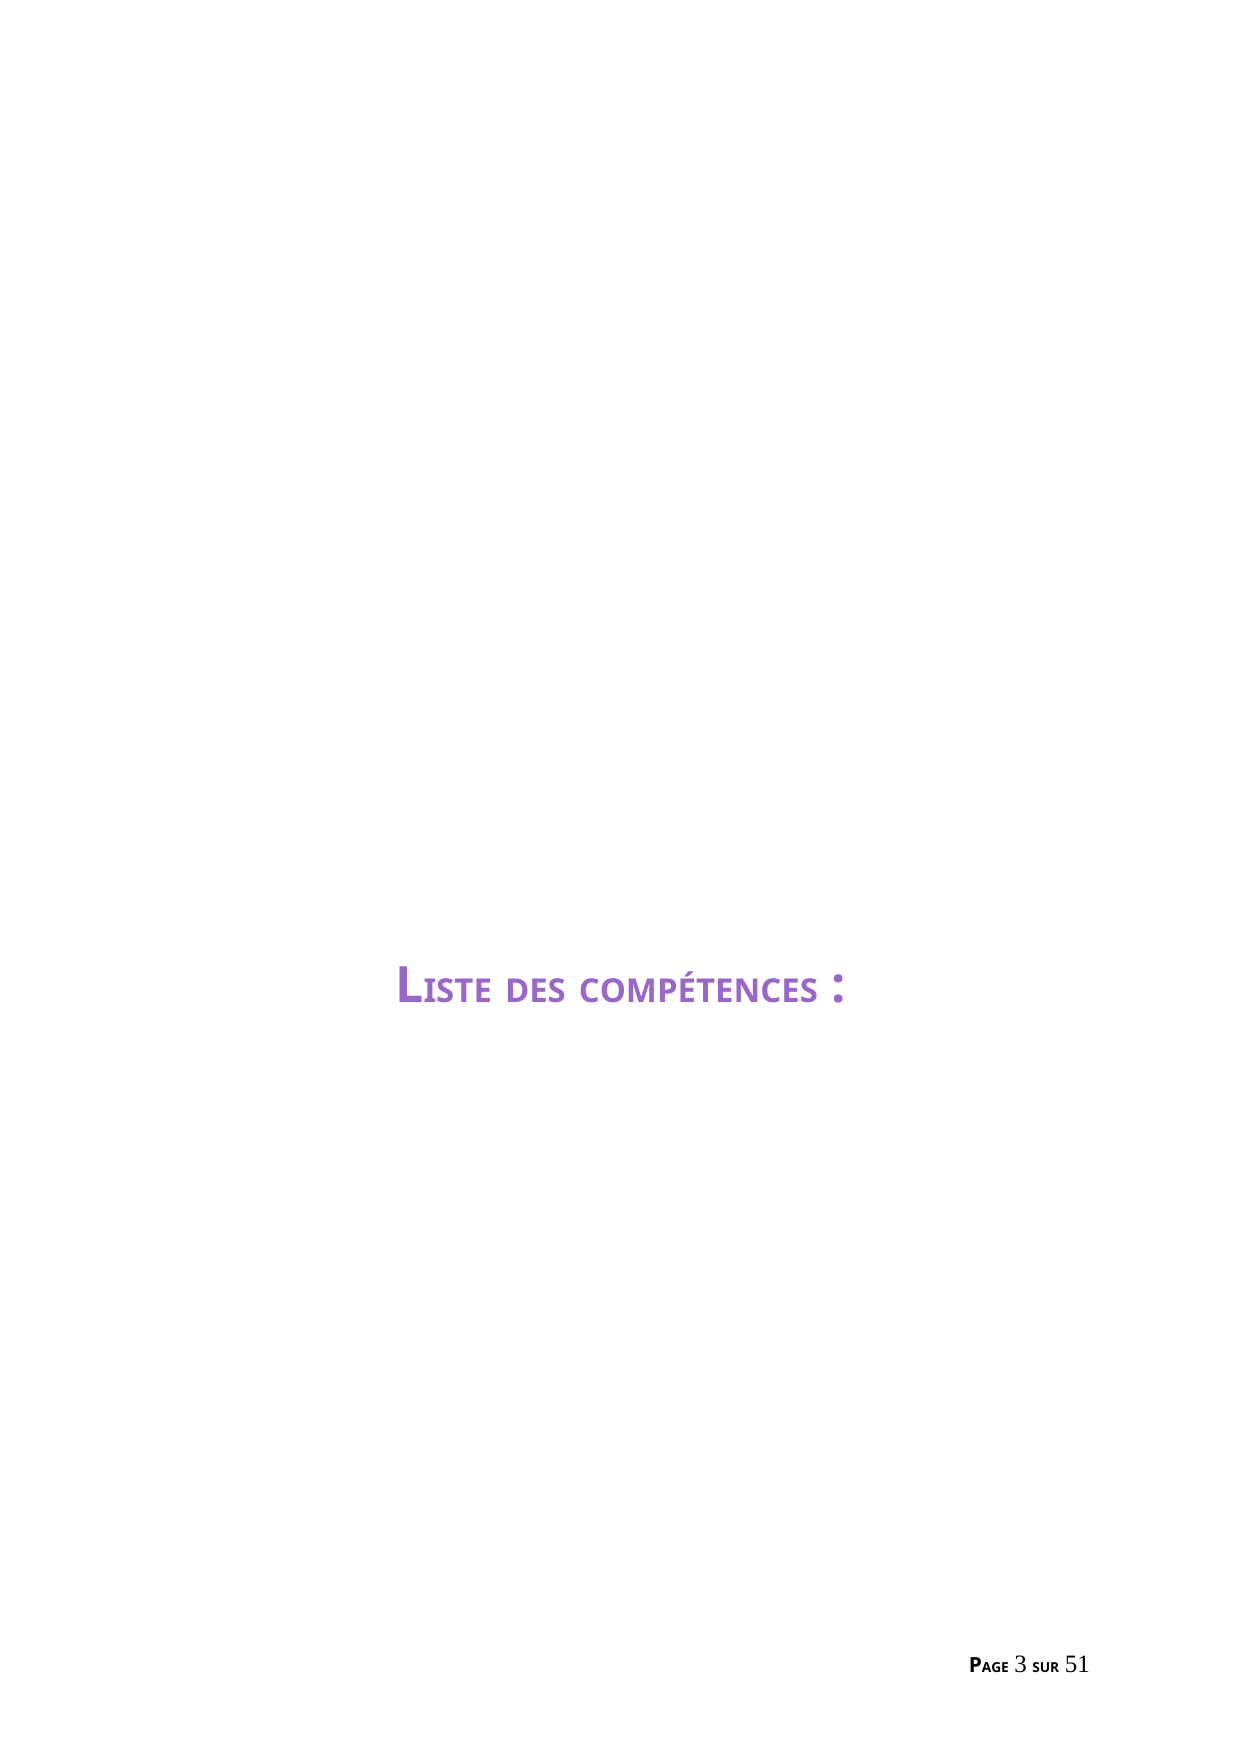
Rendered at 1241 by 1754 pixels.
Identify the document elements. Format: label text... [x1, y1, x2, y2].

subtitle Liste des compétences : [150, 949, 1090, 1017]
